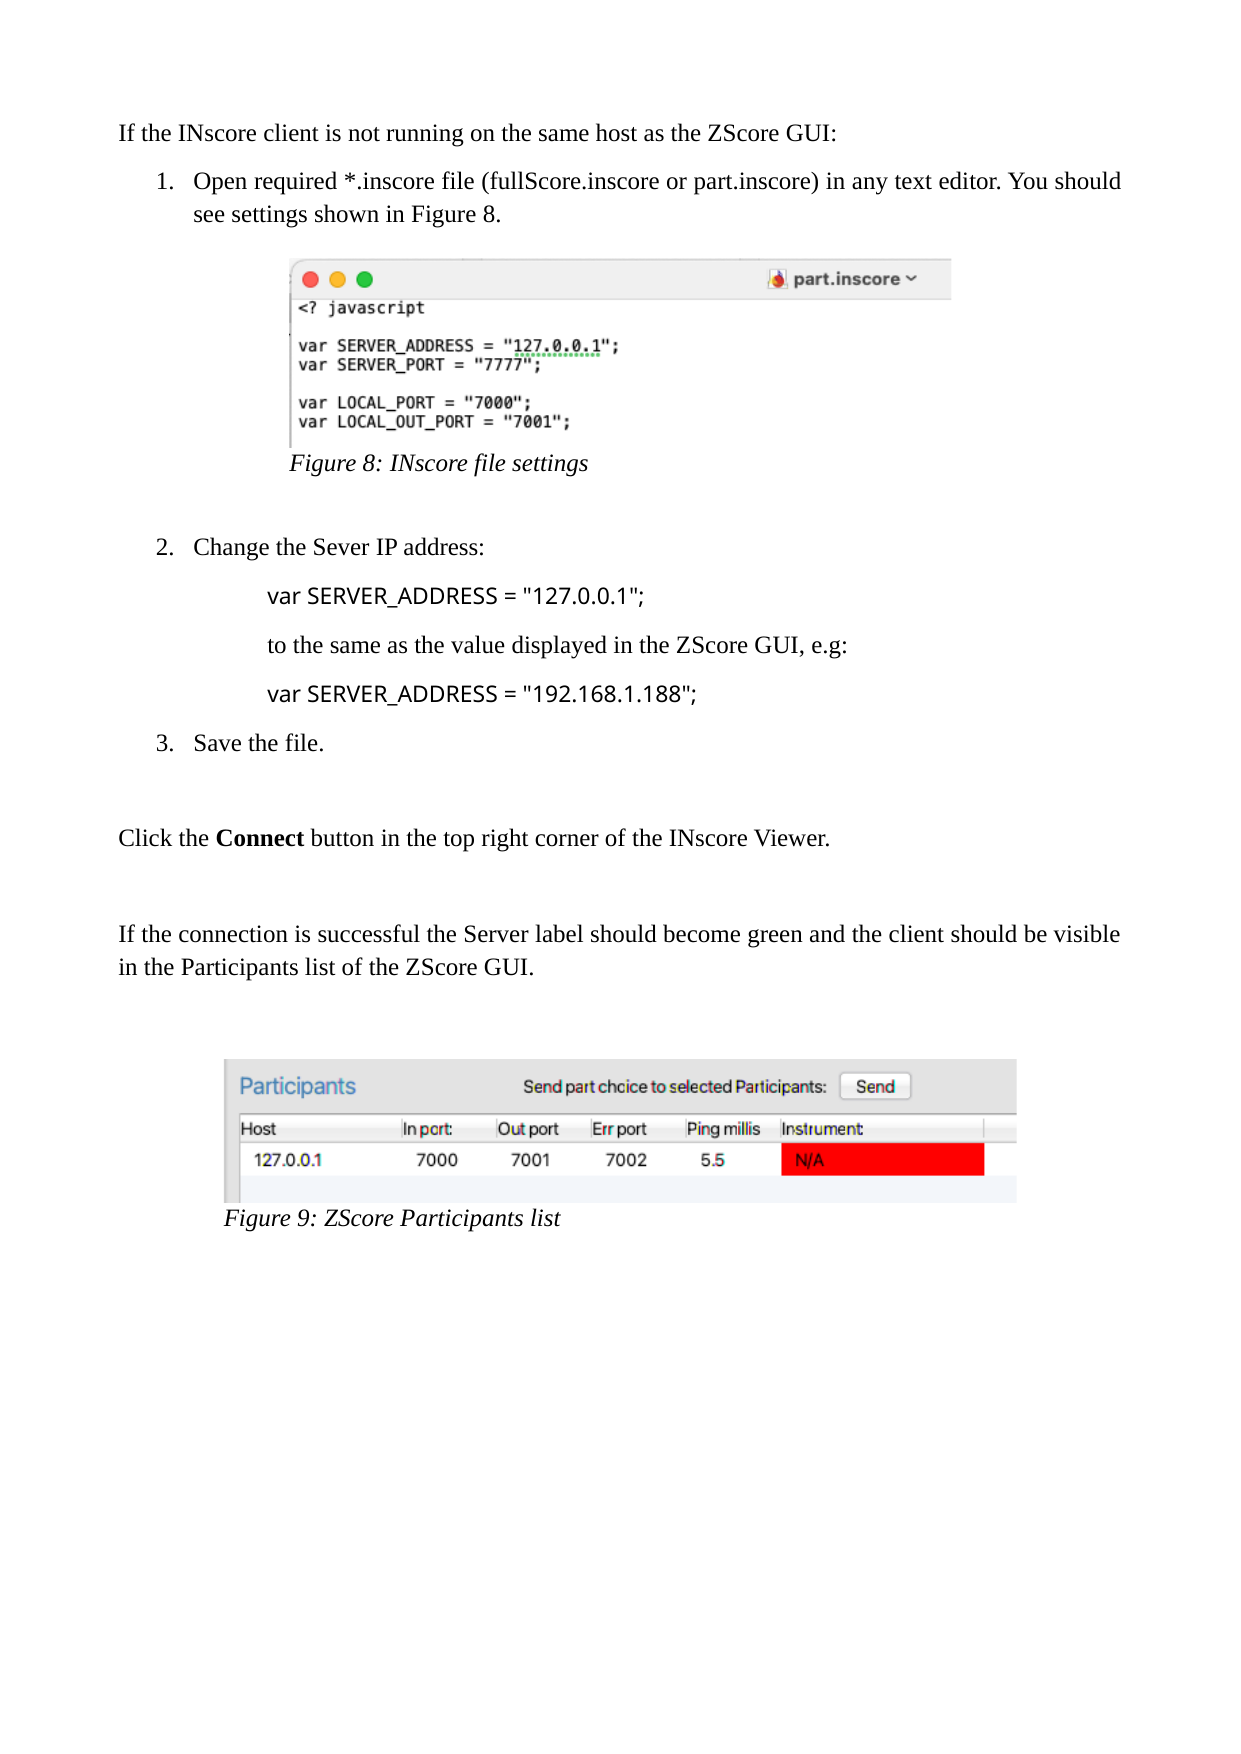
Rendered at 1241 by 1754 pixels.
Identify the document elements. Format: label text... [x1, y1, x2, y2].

list to the same as the value displayed in the ZScore GUI, e.g: [156, 630, 1122, 659]
text Click the Connect button in the top right corner of the INscore Viewer. [118, 823, 1122, 852]
text If the INscore client is not running on the same host as the ZScore GUI: [118, 118, 1122, 147]
list Open required *.inscore file (fullScore.inscore or part.inscore) in any text editor. You should see settings shown in Figure 8. [156, 166, 1122, 227]
picture [289, 258, 952, 448]
list var SERVER_ADDRESS = "127.0.0.1"; [156, 579, 1122, 611]
list Figure 8: INscore file settings [289, 448, 951, 477]
list Change the Sever IP address: [156, 532, 1122, 561]
picture [223, 1059, 1017, 1203]
list var SERVER_ADDRESS = "192.168.1.188"; [156, 678, 1122, 709]
text If the connection is successful the Server label should become green and the client should be visible in the Participants list of the ZScore GUI. [118, 919, 1122, 980]
text Figure 9: ZScore Participants list [223, 1203, 1017, 1231]
list Save the file. [156, 728, 1122, 757]
